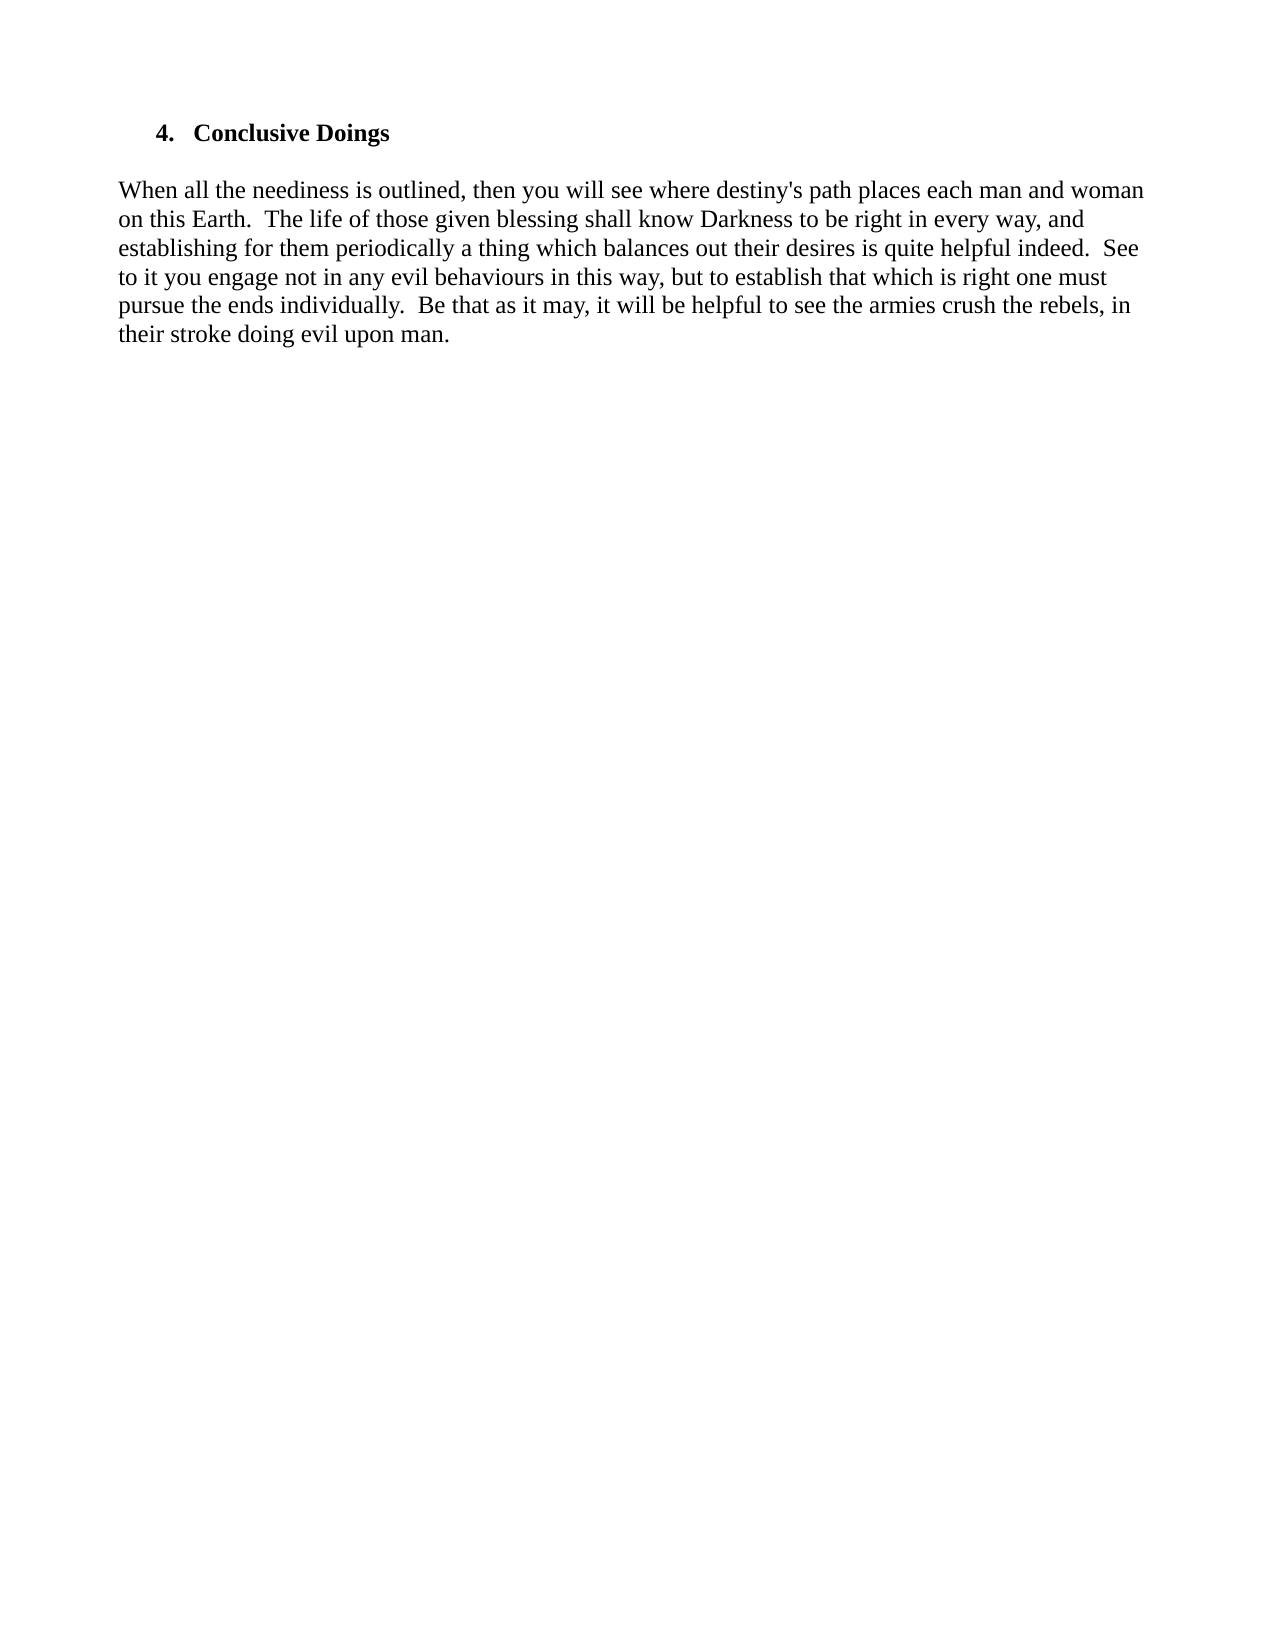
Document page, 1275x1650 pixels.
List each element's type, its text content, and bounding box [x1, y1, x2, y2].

text When all the neediness is outlined, then you will see where destiny's path places each man and woman on this Earth. The life of those given blessing shall know Darkness to be right in every way, and establishing for them periodically a thing which balances out their desires is quite helpful indeed. See to it you engage not in any evil behaviours in this way, but to establish that which is right one must pursue the ends individually. Be that as it may, it will be helpful to see the armies crush the rebels, in their stroke doing evil upon man. [118, 176, 1157, 348]
list Conclusive Doings [156, 118, 1157, 147]
